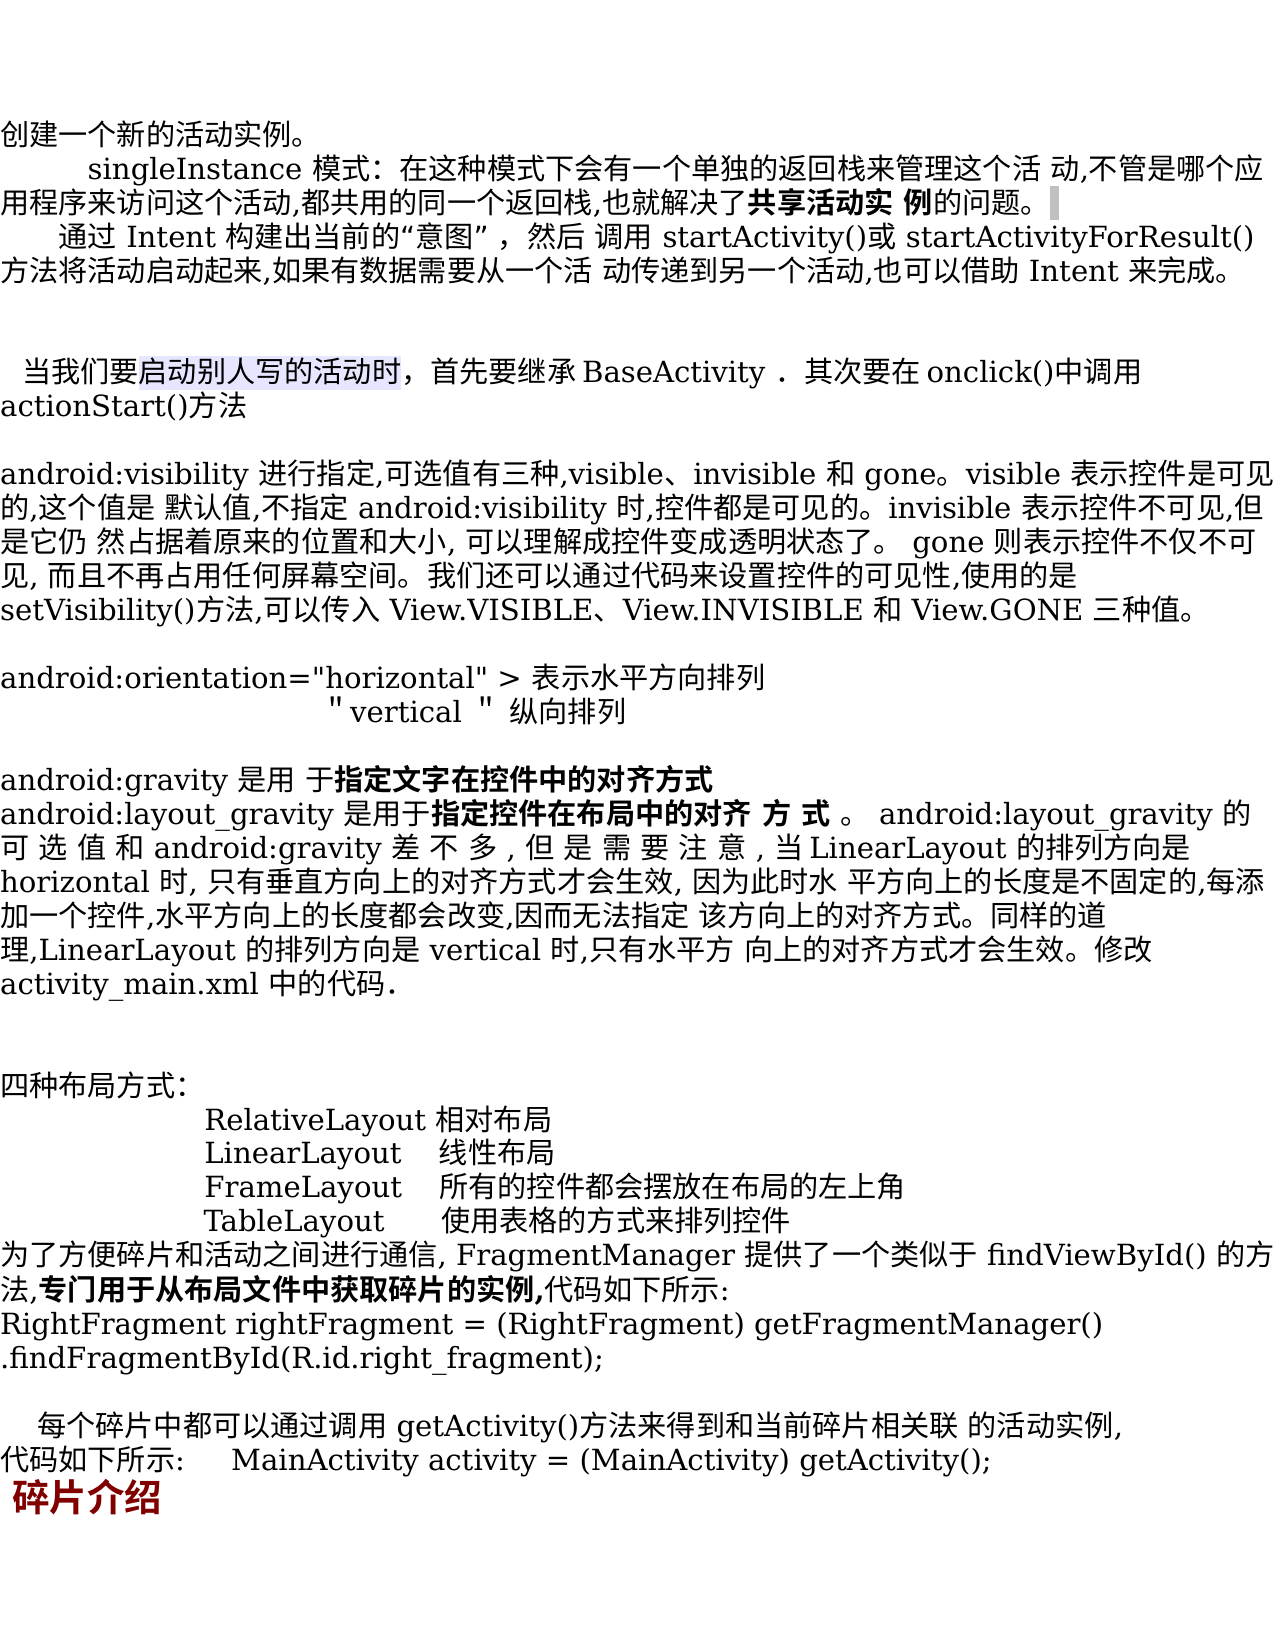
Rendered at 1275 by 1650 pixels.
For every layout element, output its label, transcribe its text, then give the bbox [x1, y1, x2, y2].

text RelativeLayout 相对布局 [0, 1103, 1275, 1137]
text 代码如下所示: MainActivity activity = (MainActivity) getActivity(); [0, 1443, 1275, 1477]
text 每个碎片中都可以通过调用 getActivity()方法来得到和当前碎片相关联 的活动实例, [0, 1409, 1275, 1443]
text 四种布局方式： [0, 1069, 1275, 1103]
text android:layout_gravity 是用于指定控件在布局中的对齐 方 式 。 android:layout_gravity 的 可 选 值 和 android:gravity 差 不 多 , 但 是 需 要 注 意 , 当LinearLayout 的排列方向是 horizontal 时, 只有垂直方向上的对齐方式才会生效, 因为此时水 平方向上的长度是不固定的,每添加一个控件,水平方向上的长度都会改变,因而无法指定 该方向上的对齐方式。同样的道理,LinearLayout 的排列方向是 vertical 时,只有水平方 向上的对齐方式才会生效。修改 activity_main.xml 中的代码． [0, 797, 1275, 1001]
text 碎片介绍 [0, 1477, 1275, 1520]
text FrameLayout 所有的控件都会摆放在布局的左上角 [0, 1171, 1275, 1205]
text 通过 Intent 构建出当前的“意图” ，然后 调用 startActivity()或 startActivityForResult()方法将活动启动起来,如果有数据需要从一个活 动传递到另一个活动,也可以借助 Intent 来完成。 [0, 220, 1275, 288]
text 为了方便碎片和活动之间进行通信, FragmentManager 提供了一个类似于 findViewById() 的方法,专门用于从布局文件中获取碎片的实例,代码如下所示: [0, 1239, 1275, 1307]
text 创建一个新的活动实例。 [0, 118, 1275, 152]
text android:orientation="horizontal" > 表示水平方向排列 [0, 661, 1275, 695]
text android:gravity 是用 于指定文字在控件中的对齐方式 [0, 763, 1275, 797]
text 当我们要启动别人写的活动时，首先要继承BaseActivity ．其次要在onclick()中调用actionStart()方法 [0, 356, 1275, 424]
text TableLayout 使用表格的方式来排列控件 [0, 1205, 1275, 1239]
text ＂vertical ＂ 纵向排列 [0, 695, 1275, 729]
text .findFragmentById(R.id.right_fragment); [0, 1341, 1275, 1375]
text LinearLayout 线性布局 [0, 1137, 1275, 1171]
text android:visibility 进行指定,可选值有三种,visible、invisible 和 gone。visible 表示控件是可见的,这个值是 默认值,不指定 android:visibility 时,控件都是可见的。invisible 表示控件不可见,但是它仍 然占据着原来的位置和大小, 可以理解成控件变成透明状态了。 gone 则表示控件不仅不可见, 而且不再占用任何屏幕空间。我们还可以通过代码来设置控件的可见性,使用的是 setVisibility()方法,可以传入 View.VISIBLE、View.INVISIBLE 和 View.GONE 三种值。 [0, 458, 1275, 627]
text singleInstance 模式：在这种模式下会有一个单独的返回栈来管理这个活 动,不管是哪个应用程序来访问这个活动,都共用的同一个返回栈,也就解决了共享活动实 例的问题。 [0, 152, 1275, 220]
text RightFragment rightFragment = (RightFragment) getFragmentManager() [0, 1307, 1275, 1341]
